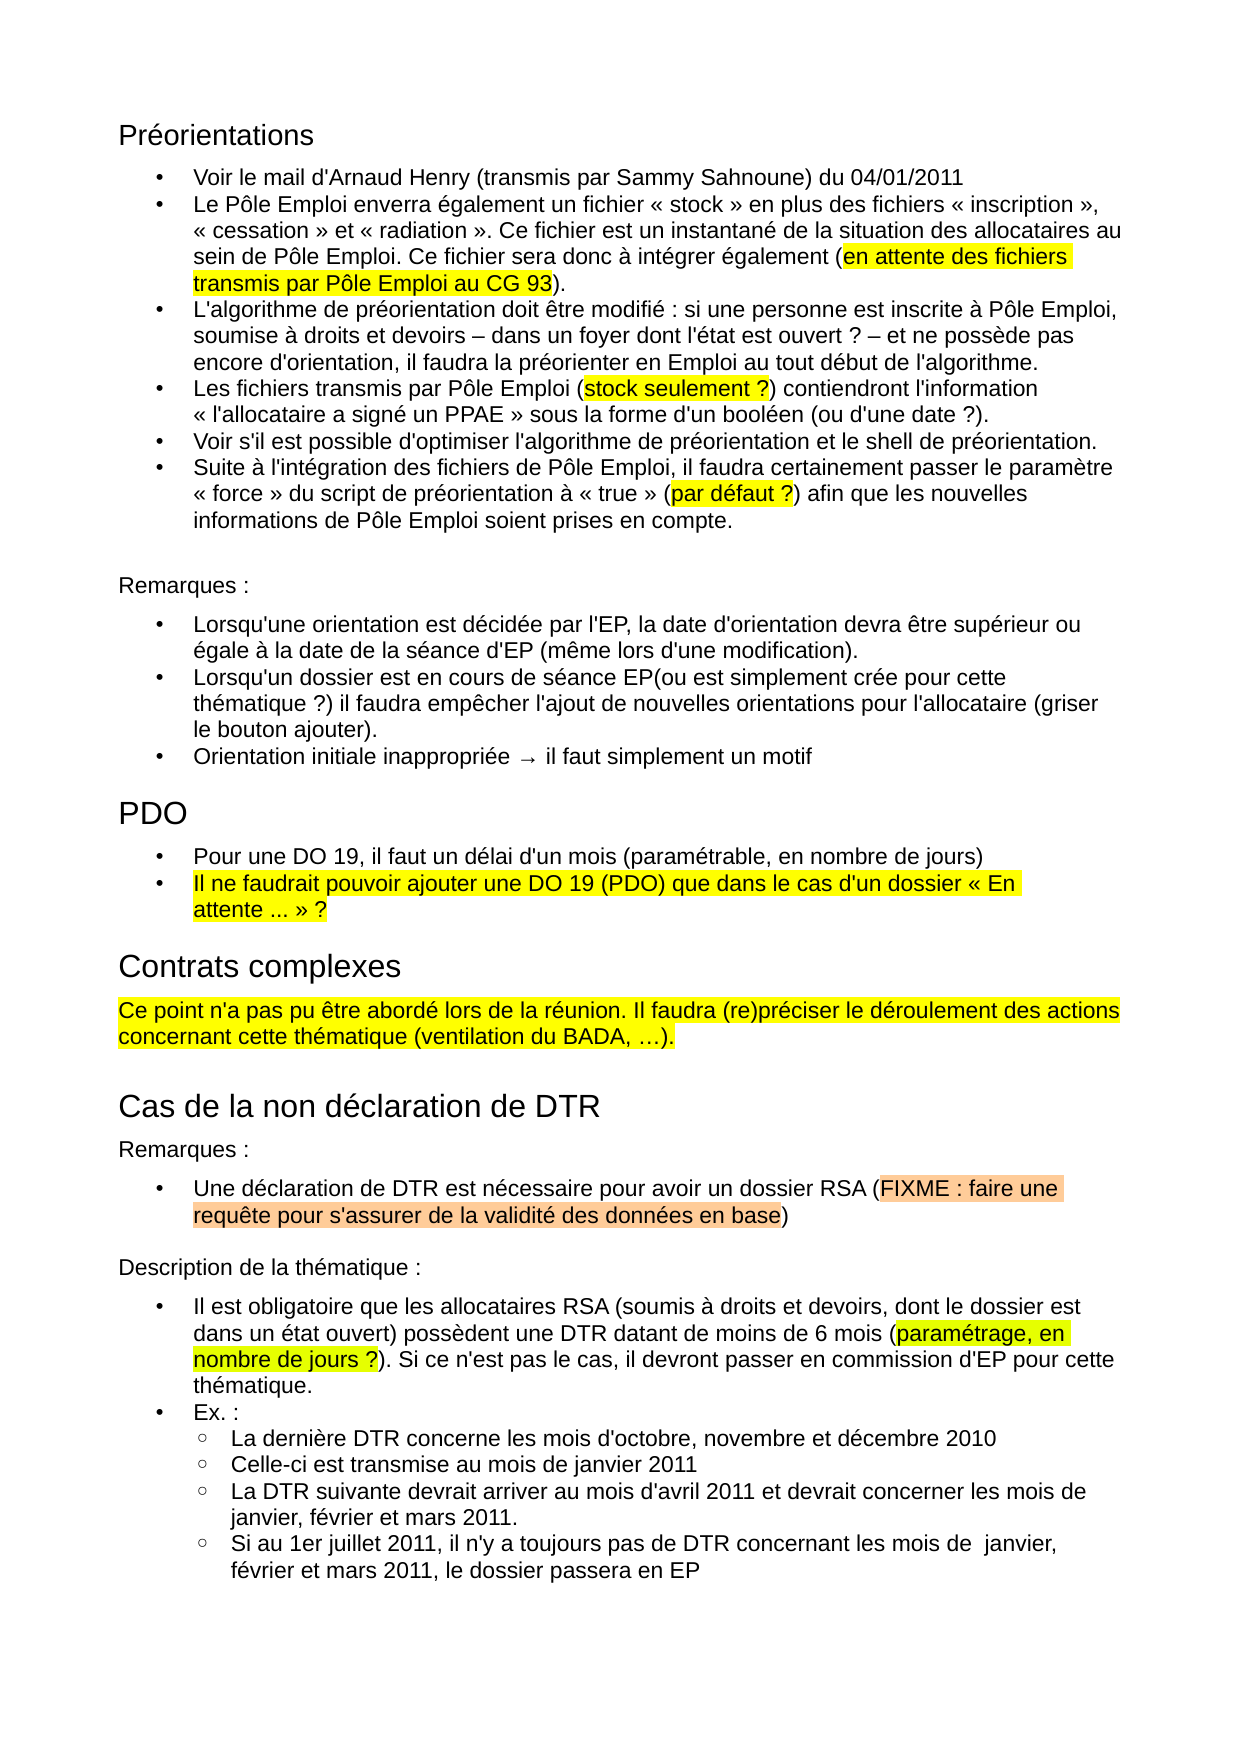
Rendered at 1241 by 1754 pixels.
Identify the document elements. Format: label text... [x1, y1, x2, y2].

list Il est obligatoire que les allocataires RSA (soumis à droits et devoirs, dont le dossier est dans un état ouvert) possèdent une DTR datant de moins de 6 mois (paramétrage, en nombre de jours ?). Si ce n'est pas le cas, il devront passer en commission d'EP pour cette thématique. [156, 1293, 1122, 1398]
text Description de la thématique : [118, 1254, 1122, 1281]
text Remarques : [118, 1136, 1122, 1163]
list Voir le mail d'Arnaud Henry (transmis par Sammy Sahnoune) du 04/01/2011 [156, 164, 1122, 191]
subtitle Cas de la non déclaration de DTR [118, 1087, 1122, 1124]
list Le Pôle Emploi enverra également un fichier « stock » en plus des fichiers « inscription », « cessation » et « radiation ». Ce fichier est un instantané de la situation des allocataires au sein de Pôle Emploi. Ce fichier sera donc à intégrer également (en attente des fichiers transmis par Pôle Emploi au CG 93). [156, 191, 1122, 296]
list Il ne faudrait pouvoir ajouter une DO 19 (PDO) que dans le cas d'un dossier « En attente ... » ? [156, 870, 1122, 922]
list Si au 1er juillet 2011, il n'y a toujours pas de DTR concernant les mois de janvier, février et mars 2011, le dossier passera en EP [193, 1530, 1122, 1583]
list L'algorithme de préorientation doit être modifié : si une personne est inscrite à Pôle Emploi, soumise à droits et devoirs – dans un foyer dont l'état est ouvert ? – et ne possède pas encore d'orientation, il faudra la préorienter en Emploi au tout début de l'algorithme. [156, 296, 1122, 375]
list La dernière DTR concerne les mois d'octobre, novembre et décembre 2010 [193, 1425, 1122, 1451]
list Ex. : [156, 1398, 1122, 1425]
list Pour une DO 19, il faut un délai d'un mois (paramétrable, en nombre de jours) [156, 843, 1122, 870]
list La DTR suivante devrait arriver au mois d'avril 2011 et devrait concerner les mois de janvier, février et mars 2011. [193, 1478, 1122, 1530]
subtitle Préorientations [118, 118, 1122, 152]
list Les fichiers transmis par Pôle Emploi (stock seulement ?) contiendront l'information « l'allocataire a signé un PPAE » sous la forme d'un booléen (ou d'une date ?). [156, 375, 1122, 428]
list Lorsqu'une orientation est décidée par l'EP, la date d'orientation devra être supérieur ou égale à la date de la séance d'EP (même lors d'une modification). [156, 611, 1122, 663]
text Ce point n'a pas pu être abordé lors de la réunion. Il faudra (re)préciser le déroulement des actions concernant cette thématique (ventilation du BADA, …). [118, 997, 1122, 1049]
list Lorsqu'un dossier est en cours de séance EP(ou est simplement crée pour cette thématique ?) il faudra empêcher l'ajout de nouvelles orientations pour l'allocataire (griser le bouton ajouter). [156, 663, 1122, 743]
subtitle PDO [118, 794, 1122, 831]
text Remarques : [118, 572, 1122, 598]
list Voir s'il est possible d'optimiser l'algorithme de préorientation et le shell de préorientation. [156, 428, 1122, 454]
list Orientation initiale inappropriée → il faut simplement un motif [156, 743, 1122, 769]
list Une déclaration de DTR est nécessaire pour avoir un dossier RSA (FIXME : faire une requête pour s'assurer de la validité des données en base) [156, 1175, 1122, 1228]
list Celle-ci est transmise au mois de janvier 2011 [193, 1451, 1122, 1478]
list Suite à l'intégration des fichiers de Pôle Emploi, il faudra certainement passer le paramètre « force » du script de préorientation à « true » (par défaut ?) afin que les nouvelles informations de Pôle Emploi soient prises en compte. [156, 454, 1122, 533]
subtitle Contrats complexes [118, 947, 1122, 984]
